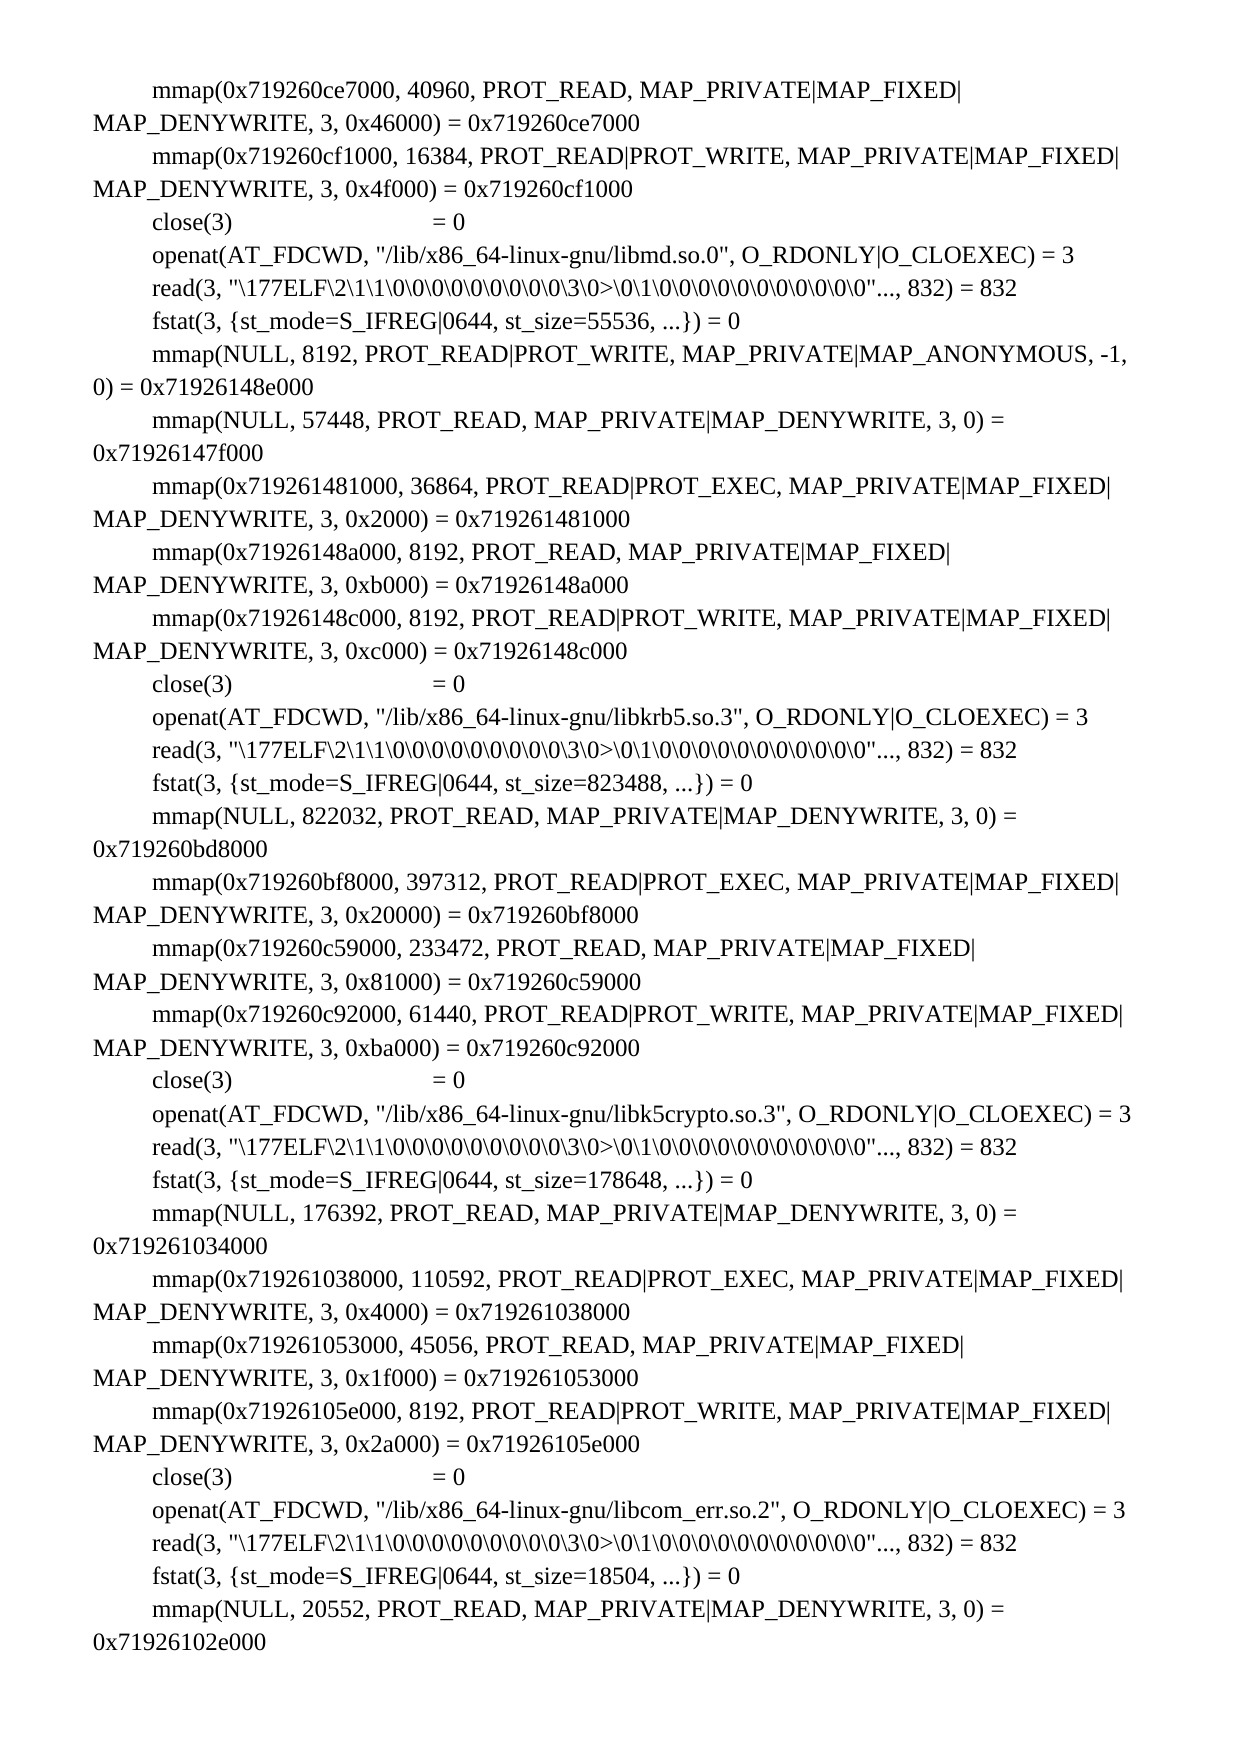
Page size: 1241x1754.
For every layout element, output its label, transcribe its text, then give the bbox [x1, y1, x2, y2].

text close(3) = 0 [93, 669, 1147, 698]
text mmap(0x719260bf8000, 397312, PROT_READ|PROT_EXEC, MAP_PRIVATE|MAP_FIXED|MAP_DENYWRITE, 3, 0x20000) = 0x719260bf8000 [93, 867, 1147, 929]
text mmap(0x71926148c000, 8192, PROT_READ|PROT_WRITE, MAP_PRIVATE|MAP_FIXED|MAP_DENYWRITE, 3, 0xc000) = 0x71926148c000 [93, 603, 1147, 665]
text mmap(0x719260cf1000, 16384, PROT_READ|PROT_WRITE, MAP_PRIVATE|MAP_FIXED|MAP_DENYWRITE, 3, 0x4f000) = 0x719260cf1000 [93, 141, 1147, 203]
text mmap(0x719260c59000, 233472, PROT_READ, MAP_PRIVATE|MAP_FIXED|MAP_DENYWRITE, 3, 0x81000) = 0x719260c59000 [93, 933, 1147, 995]
text mmap(0x71926148a000, 8192, PROT_READ, MAP_PRIVATE|MAP_FIXED|MAP_DENYWRITE, 3, 0xb000) = 0x71926148a000 [93, 537, 1147, 599]
text fstat(3, {st_mode=S_IFREG|0644, st_size=18504, ...}) = 0 [93, 1561, 1147, 1590]
text mmap(NULL, 176392, PROT_READ, MAP_PRIVATE|MAP_DENYWRITE, 3, 0) = 0x719261034000 [93, 1198, 1147, 1259]
text mmap(NULL, 8192, PROT_READ|PROT_WRITE, MAP_PRIVATE|MAP_ANONYMOUS, -1, 0) = 0x71926148e000 [93, 339, 1147, 401]
text mmap(NULL, 822032, PROT_READ, MAP_PRIVATE|MAP_DENYWRITE, 3, 0) = 0x719260bd8000 [93, 801, 1147, 863]
text read(3, "\177ELF\2\1\1\0\0\0\0\0\0\0\0\0\3\0>\0\1\0\0\0\0\0\0\0\0\0\0\0"..., 832) = 832 [93, 735, 1147, 764]
text fstat(3, {st_mode=S_IFREG|0644, st_size=55536, ...}) = 0 [93, 306, 1147, 335]
text read(3, "\177ELF\2\1\1\0\0\0\0\0\0\0\0\0\3\0>\0\1\0\0\0\0\0\0\0\0\0\0\0"..., 832) = 832 [93, 273, 1147, 302]
text mmap(0x719261053000, 45056, PROT_READ, MAP_PRIVATE|MAP_FIXED|MAP_DENYWRITE, 3, 0x1f000) = 0x719261053000 [93, 1330, 1147, 1392]
text mmap(NULL, 57448, PROT_READ, MAP_PRIVATE|MAP_DENYWRITE, 3, 0) = 0x71926147f000 [93, 405, 1147, 467]
text openat(AT_FDCWD, "/lib/x86_64-linux-gnu/libk5crypto.so.3", O_RDONLY|O_CLOEXEC) = 3 [93, 1099, 1147, 1127]
text fstat(3, {st_mode=S_IFREG|0644, st_size=178648, ...}) = 0 [93, 1165, 1147, 1193]
text mmap(0x719260c92000, 61440, PROT_READ|PROT_WRITE, MAP_PRIVATE|MAP_FIXED|MAP_DENYWRITE, 3, 0xba000) = 0x719260c92000 [93, 999, 1147, 1061]
text openat(AT_FDCWD, "/lib/x86_64-linux-gnu/libcom_err.so.2", O_RDONLY|O_CLOEXEC) = 3 [93, 1495, 1147, 1524]
text close(3) = 0 [93, 1066, 1147, 1094]
text mmap(0x71926105e000, 8192, PROT_READ|PROT_WRITE, MAP_PRIVATE|MAP_FIXED|MAP_DENYWRITE, 3, 0x2a000) = 0x71926105e000 [93, 1396, 1147, 1458]
text close(3) = 0 [93, 207, 1147, 236]
text openat(AT_FDCWD, "/lib/x86_64-linux-gnu/libkrb5.so.3", O_RDONLY|O_CLOEXEC) = 3 [93, 702, 1147, 731]
text mmap(0x719261481000, 36864, PROT_READ|PROT_EXEC, MAP_PRIVATE|MAP_FIXED|MAP_DENYWRITE, 3, 0x2000) = 0x719261481000 [93, 471, 1147, 533]
text read(3, "\177ELF\2\1\1\0\0\0\0\0\0\0\0\0\3\0>\0\1\0\0\0\0\0\0\0\0\0\0\0"..., 832) = 832 [93, 1132, 1147, 1160]
text fstat(3, {st_mode=S_IFREG|0644, st_size=823488, ...}) = 0 [93, 768, 1147, 797]
text openat(AT_FDCWD, "/lib/x86_64-linux-gnu/libmd.so.0", O_RDONLY|O_CLOEXEC) = 3 [93, 240, 1147, 269]
text close(3) = 0 [93, 1462, 1147, 1491]
text mmap(0x719260ce7000, 40960, PROT_READ, MAP_PRIVATE|MAP_FIXED|MAP_DENYWRITE, 3, 0x46000) = 0x719260ce7000 [93, 75, 1147, 137]
text mmap(NULL, 20552, PROT_READ, MAP_PRIVATE|MAP_DENYWRITE, 3, 0) = 0x71926102e000 [93, 1594, 1147, 1656]
text mmap(0x719261038000, 110592, PROT_READ|PROT_EXEC, MAP_PRIVATE|MAP_FIXED|MAP_DENYWRITE, 3, 0x4000) = 0x719261038000 [93, 1264, 1147, 1326]
text read(3, "\177ELF\2\1\1\0\0\0\0\0\0\0\0\0\3\0>\0\1\0\0\0\0\0\0\0\0\0\0\0"..., 832) = 832 [93, 1528, 1147, 1557]
